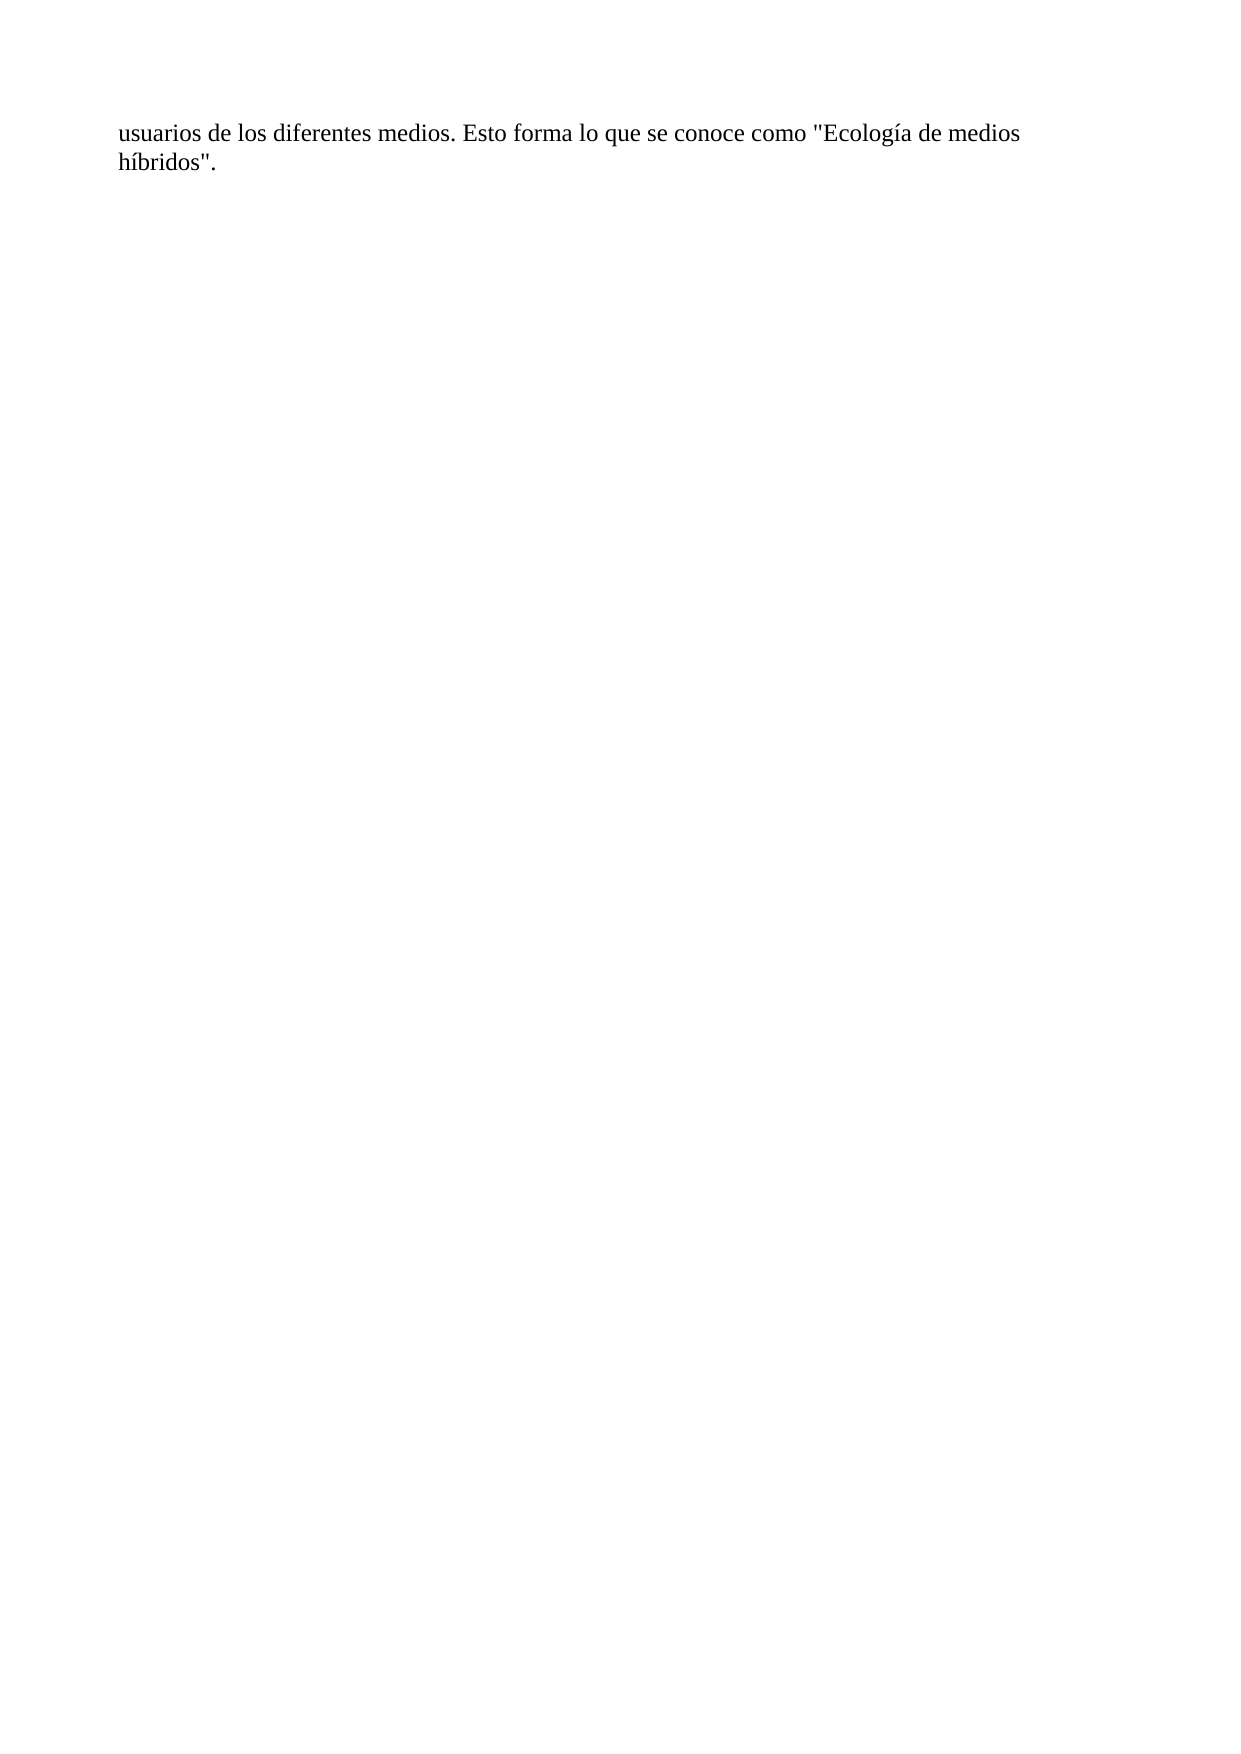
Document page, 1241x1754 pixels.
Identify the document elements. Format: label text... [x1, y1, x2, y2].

text usuarios de los diferentes medios. Esto forma lo que se conoce como "Ecología de medios híbridos". [118, 118, 1122, 176]
